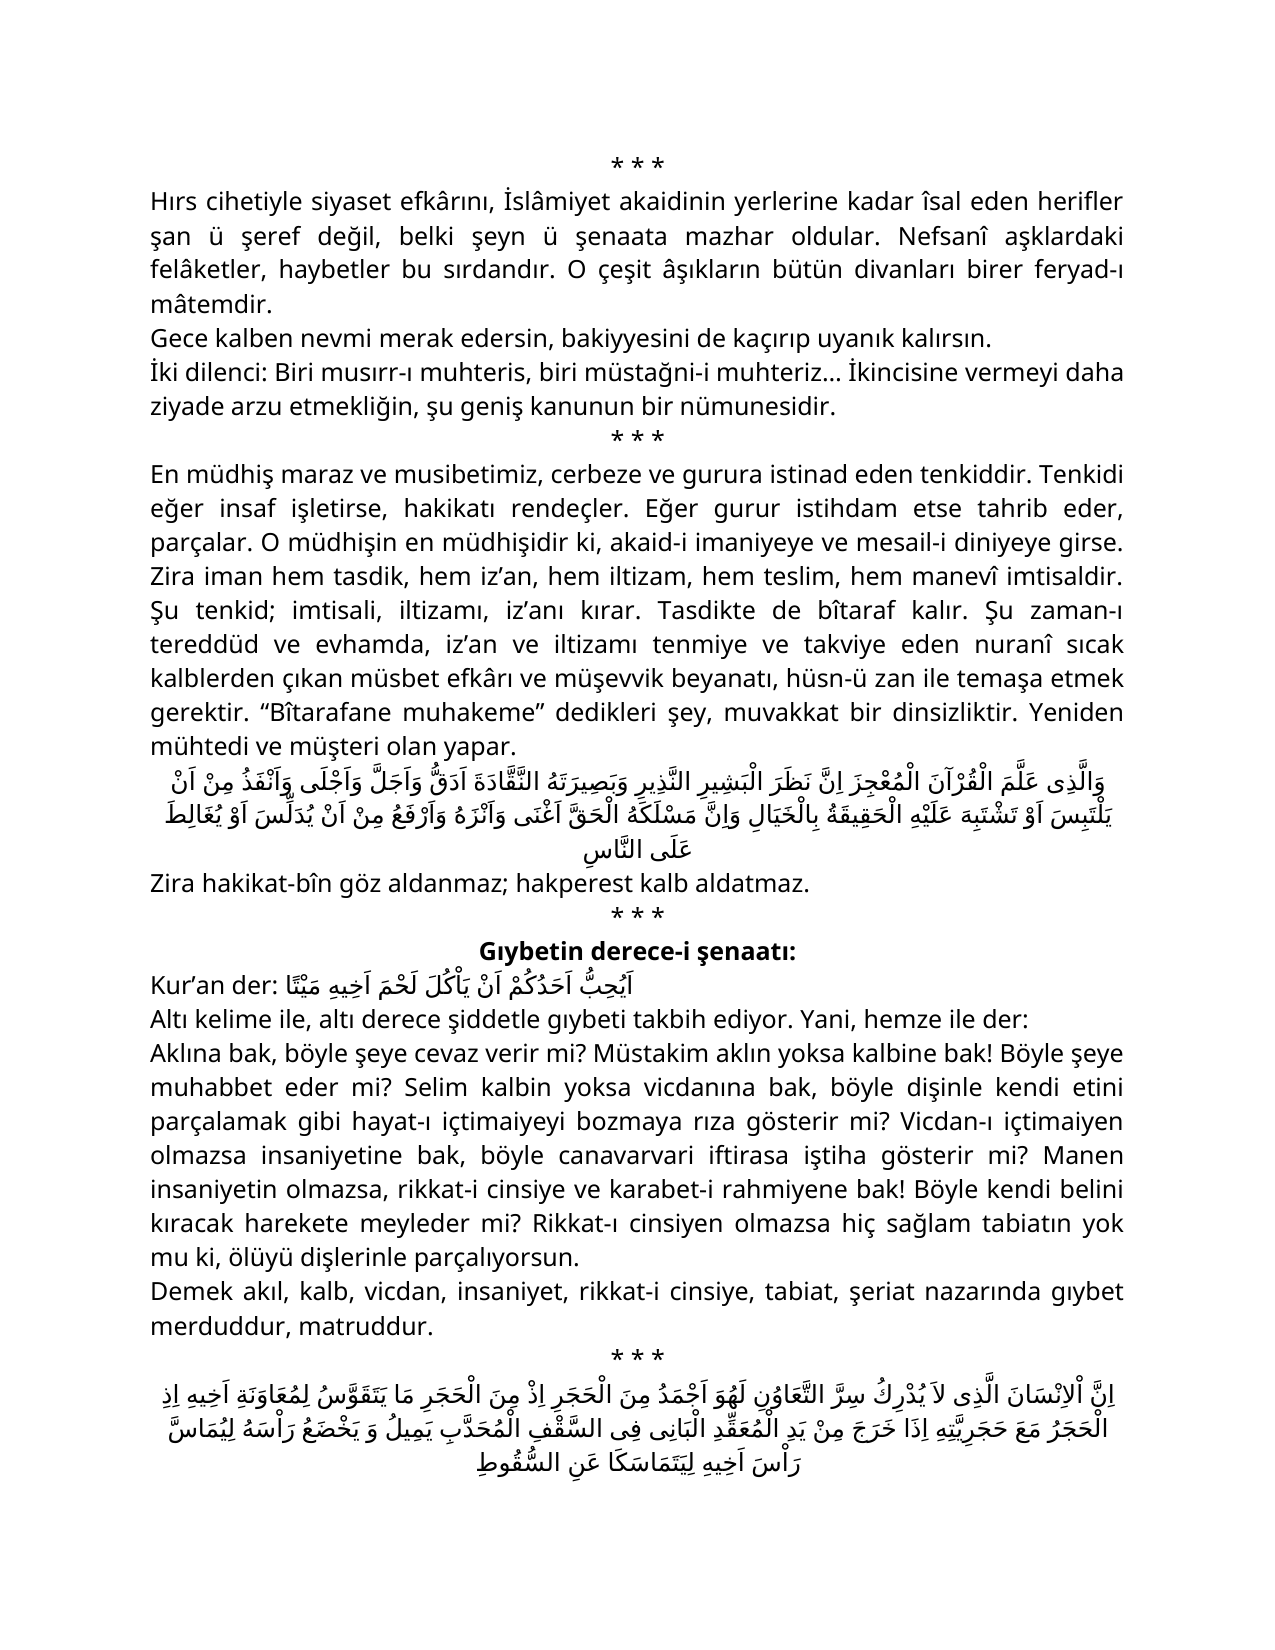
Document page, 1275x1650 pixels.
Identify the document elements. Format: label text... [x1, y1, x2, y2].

subtitle Gıybetin derece-i şenaatı: [150, 933, 1125, 967]
text İki dilenci: Biri musırr-ı muhteris, biri müstağni-i muhteriz… İkincisine vermeyi daha ziyade arzu etmekliğin, şu geniş kanunun bir nümunesidir. [150, 354, 1125, 422]
text Altı kelime ile, altı derece şiddetle gıybeti takbih ediyor. Yani, hemze ile der: [150, 1002, 1125, 1036]
text * * * [150, 1342, 1125, 1376]
text اِنَّ اْلاِنْسَانَ الَّذِى لاَ يُدْرِكُ سِرَّ التَّعَاوُنِ لَهُوَ اَجْمَدُ مِنَ الْحَجَرِ اِذْ مِنَ الْحَجَرِ مَا يَتَقَوَّسُ لِمُعَاوَنَةِ اَخِيهِ اِذِ الْحَجَرُ مَعَ حَجَرِيَّتِهِ اِذَا خَرَجَ مِنْ يَدِ الْمُعَقِّدِ الْبَانِى فِى السَّقْفِ الْمُحَدَّبِ يَمِيلُ وَ يَخْضَعُ رَاْسَهُ لِيُمَاسَّ رَاْسَ اَخِيهِ لِيَتَمَاسَكَا عَنِ السُّقُوطِ [150, 1376, 1125, 1478]
text En müdhiş maraz ve musibetimiz, cerbeze ve gurura istinad eden tenkiddir. Tenkidi eğer insaf işletirse, hakikatı rendeçler. Eğer gurur istihdam etse tahrib eder, parçalar. O müdhişin en müdhişidir ki, akaid-i imaniyeye ve mesail-i diniyeye girse. Zira iman hem tasdik, hem iz’an, hem iltizam, hem teslim, hem manevî imtisaldir. Şu tenkid; imtisali, iltizamı, iz’anı kırar. Tasdikte de bîtaraf kalır. Şu zaman-ı tereddüd ve evhamda, iz’an ve iltizamı tenmiye ve takviye eden nuranî sıcak kalblerden çıkan müsbet efkârı ve müşevvik beyanatı, hüsn-ü zan ile temaşa etmek gerektir. “Bîtarafane muhakeme” dedikleri şey, muvakkat bir dinsizliktir. Yeniden mühtedi ve müşteri olan yapar. [150, 457, 1125, 763]
text * * * [150, 150, 1125, 184]
text Aklına bak, böyle şeye cevaz verir mi? Müstakim aklın yoksa kalbine bak! Böyle şeye muhabbet eder mi? Selim kalbin yoksa vicdanına bak, böyle dişinle kendi etini parçalamak gibi hayat-ı içtimaiyeyi bozmaya rıza gösterir mi? Vicdan-ı içtimaiyen olmazsa insaniyetine bak, böyle canavarvari iftirasa iştiha gösterir mi? Manen insaniyetin olmazsa, rikkat-i cinsiye ve karabet-i rahmiyene bak! Böyle kendi belini kıracak harekete meyleder mi? Rikkat-ı cinsiyen olmazsa hiç sağlam tabiatın yok mu ki, ölüyü dişlerinle parçalıyorsun. [150, 1036, 1125, 1274]
text Zira hakikat-bîn göz aldanmaz; hakperest kalb aldatmaz. [150, 865, 1125, 899]
text Hırs cihetiyle siyaset efkârını, İslâmiyet akaidinin yerlerine kadar îsal eden herifler şan ü şeref değil, belki şeyn ü şenaata mazhar oldular. Nefsanî aşklardaki felâketler, haybetler bu sırdandır. O çeşit âşıkların bütün divanları birer feryad-ı mâtemdir. [150, 184, 1125, 320]
text Demek akıl, kalb, vicdan, insaniyet, rikkat-i cinsiye, tabiat, şeriat nazarında gıybet merduddur, matruddur. [150, 1274, 1125, 1342]
text Gece kalben nevmi merak edersin, bakiyyesini de kaçırıp uyanık kalırsın. [150, 320, 1125, 354]
text * * * [150, 422, 1125, 457]
text * * * [150, 899, 1125, 933]
text Kur’an der: اَيُحِبُّ اَحَدُكُمْ اَنْ يَاْكُلَ لَحْمَ اَخِيهِ مَيْتًا [150, 967, 1125, 1002]
text وَالَّذِى عَلَّمَ الْقُرْآنَ الْمُعْجِزَ اِنَّ نَظَرَ الْبَشِيرِ النَّذِيرِ وَبَصِيرَتَهُ النَّقَّادَةَ اَدَقُّ وَاَجَلَّ وَاَجْلَى وَاَنْفَذُ مِنْ اَنْ يَلْتَبِسَ اَوْ تَشْتَبِهَ عَلَيْهِ الْحَقِيقَةُ بِالْخَيَالِ وَاِنَّ مَسْلَكَهُ الْحَقَّ اَغْنَى وَاَنْزَهُ وَاَرْفَعُ مِنْ اَنْ يُدَلِّسَ اَوْ يُغَالِطَ عَلَى النَّاسِ [150, 763, 1125, 865]
